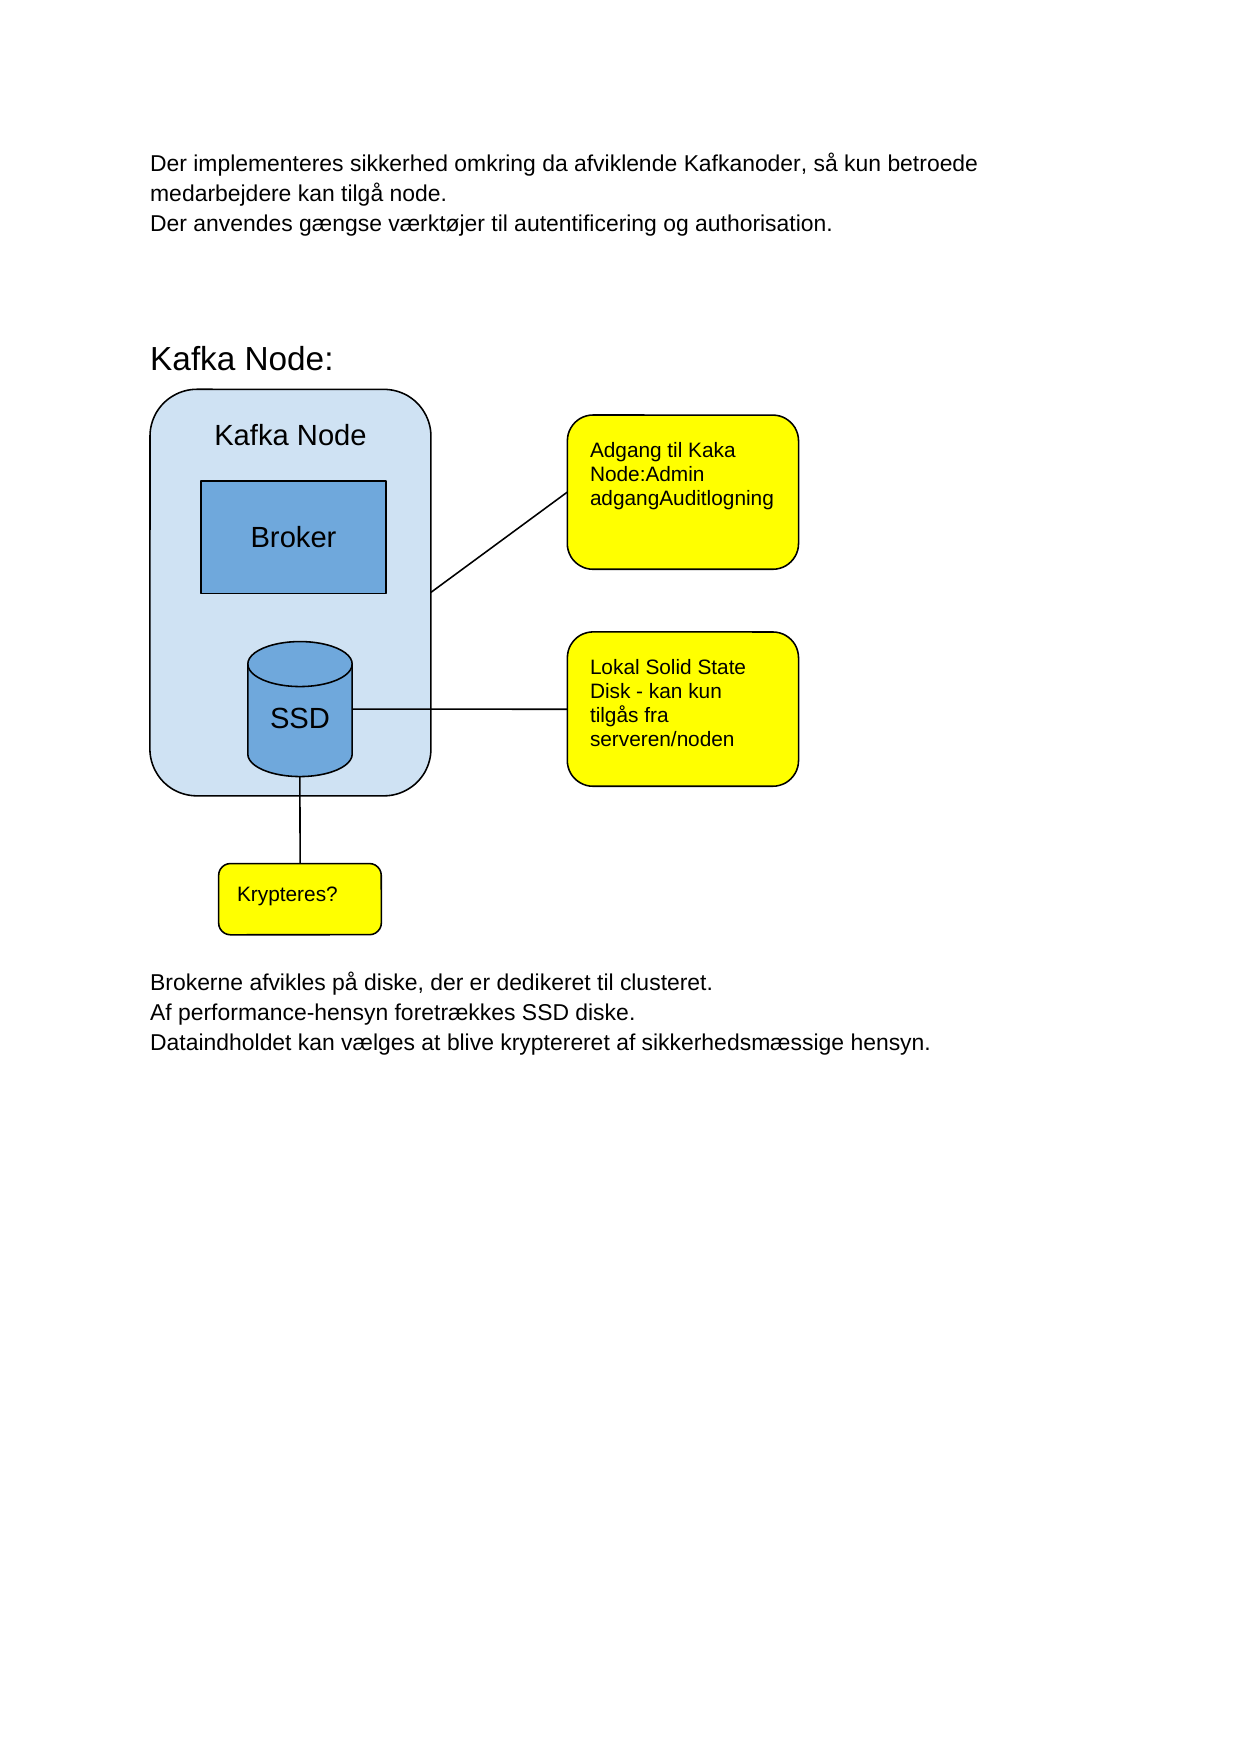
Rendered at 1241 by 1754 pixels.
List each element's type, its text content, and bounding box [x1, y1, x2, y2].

text Der anvendes gængse værktøjer til autentificering og authorisation. [150, 210, 1090, 237]
subtitle Kafka Node: [150, 338, 1090, 377]
text Der implementeres sikkerhed omkring da afviklende Kafkanoder, så kun betroede medarbejdere kan tilgå node. [150, 150, 1090, 207]
text Brokerne afvikles på diske, der er dedikeret til clusteret. [150, 969, 1090, 995]
text Dataindholdet kan vælges at blive kryptereret af sikkerhedsmæssige hensyn. [150, 1029, 1090, 1056]
text Af performance-hensyn foretrækkes SSD diske. [150, 999, 1090, 1026]
